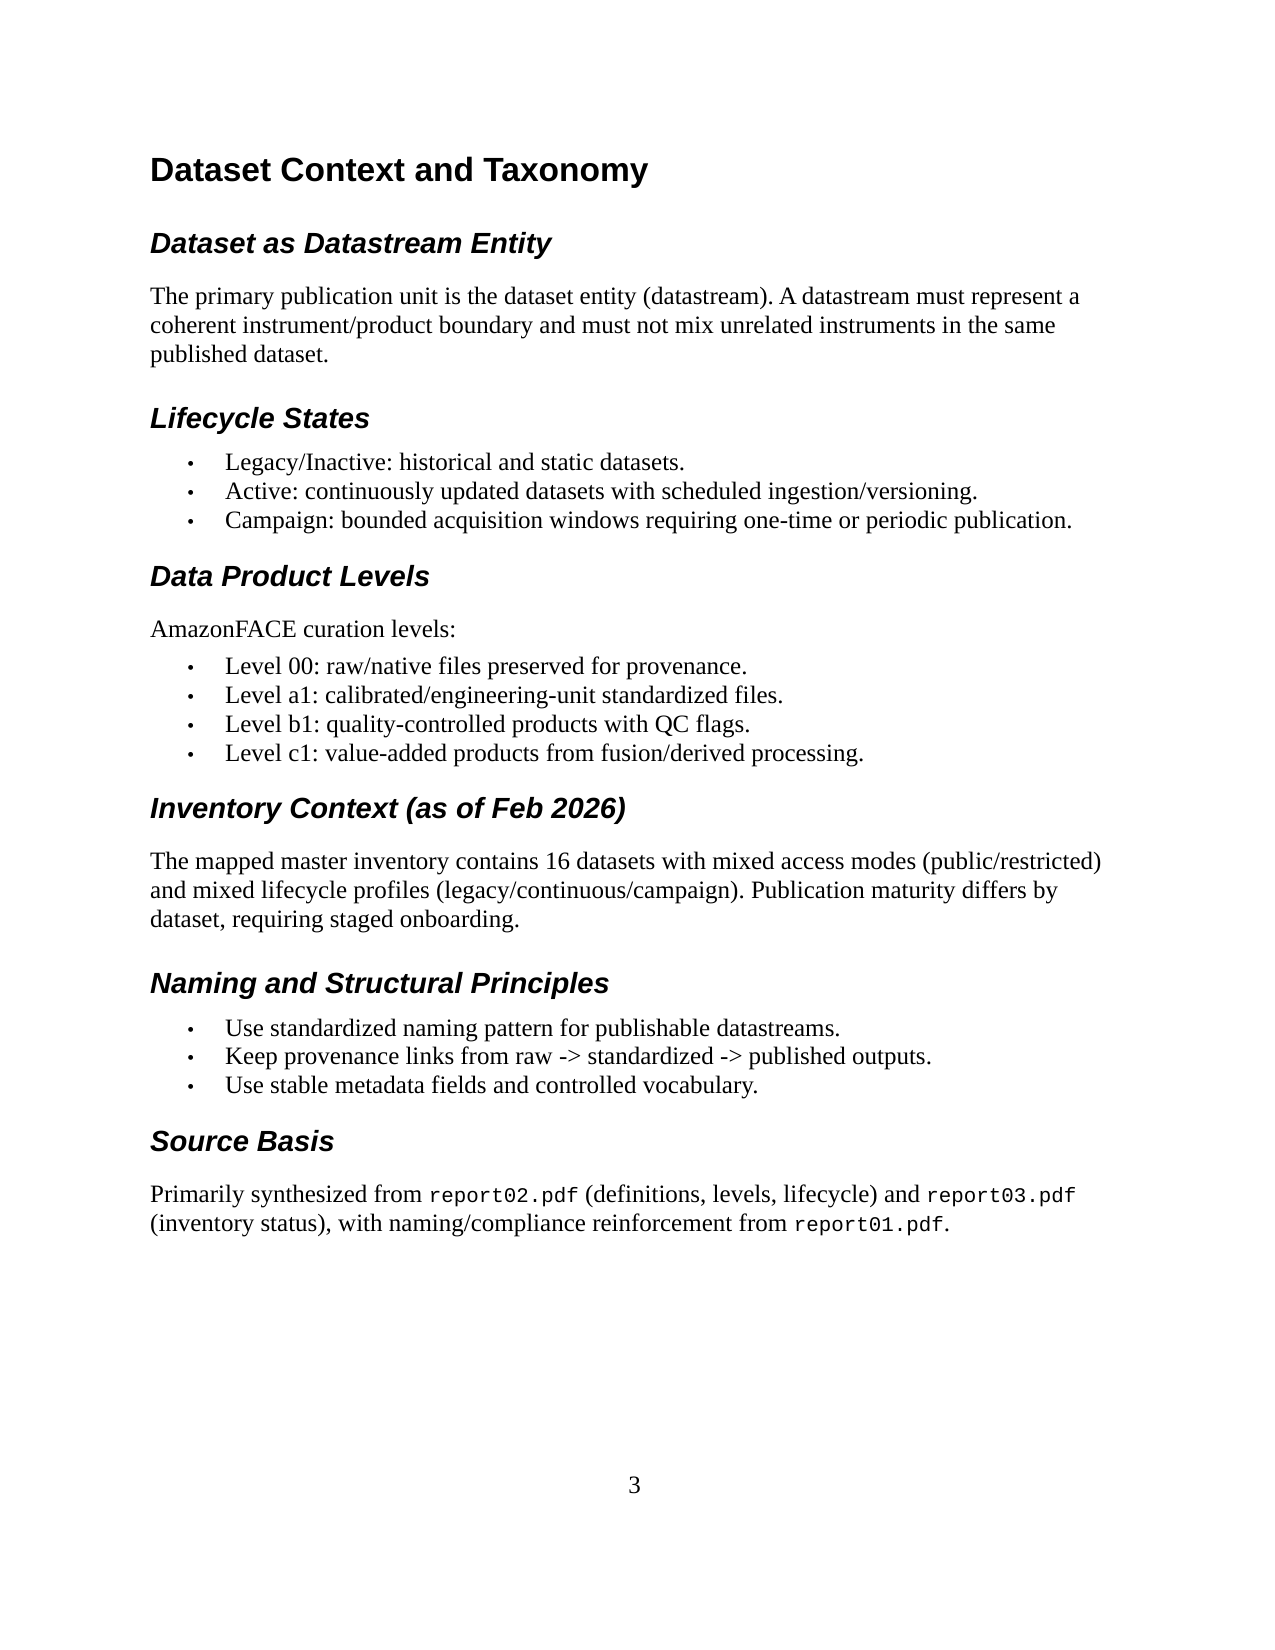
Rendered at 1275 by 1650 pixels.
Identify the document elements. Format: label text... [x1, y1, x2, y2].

list Active: continuously updated datasets with scheduled ingestion/versioning. [187, 476, 1125, 505]
list Legacy/Inactive: historical and static datasets. [187, 447, 1125, 476]
list Level 00: raw/native files preserved for provenance. [187, 651, 1125, 680]
text The primary publication unit is the dataset entity (datastream). A datastream must represent a coherent instrument/product boundary and must not mix unrelated instruments in the same published dataset. [150, 281, 1125, 367]
subtitle Dataset Context and Taxonomy [150, 150, 1125, 189]
list Keep provenance links from raw -> standardized -> published outputs. [187, 1041, 1125, 1070]
list Level b1: quality-controlled products with QC flags. [187, 709, 1125, 738]
subtitle Dataset as Datastream Entity [150, 226, 1125, 260]
text Primarily synthesized from report02.pdf (definitions, levels, lifecycle) and report03.pdf (inventory status), with naming/compliance reinforcement from report01.pdf. [150, 1179, 1125, 1238]
list Level c1: value-added products from fusion/derived processing. [187, 738, 1125, 766]
list Level a1: calibrated/engineering-unit standardized files. [187, 680, 1125, 709]
list Use stable metadata fields and controlled vocabulary. [187, 1070, 1125, 1099]
list Campaign: bounded acquisition windows requiring one-time or periodic publication. [187, 505, 1125, 534]
subtitle Naming and Structural Principles [150, 967, 1125, 1000]
subtitle Source Basis [150, 1124, 1125, 1157]
subtitle Lifecycle States [150, 401, 1125, 435]
text The mapped master inventory contains 16 datasets with mixed access modes (public/restricted) and mixed lifecycle profiles (legacy/continuous/campaign). Publication maturity differs by dataset, requiring staged onboarding. [150, 846, 1125, 933]
list Use standardized naming pattern for publishable datastreams. [187, 1013, 1125, 1041]
text AmazonFACE curation levels: [150, 614, 1125, 642]
subtitle Data Product Levels [150, 559, 1125, 592]
subtitle Inventory Context (as of Feb 2026) [150, 791, 1125, 825]
